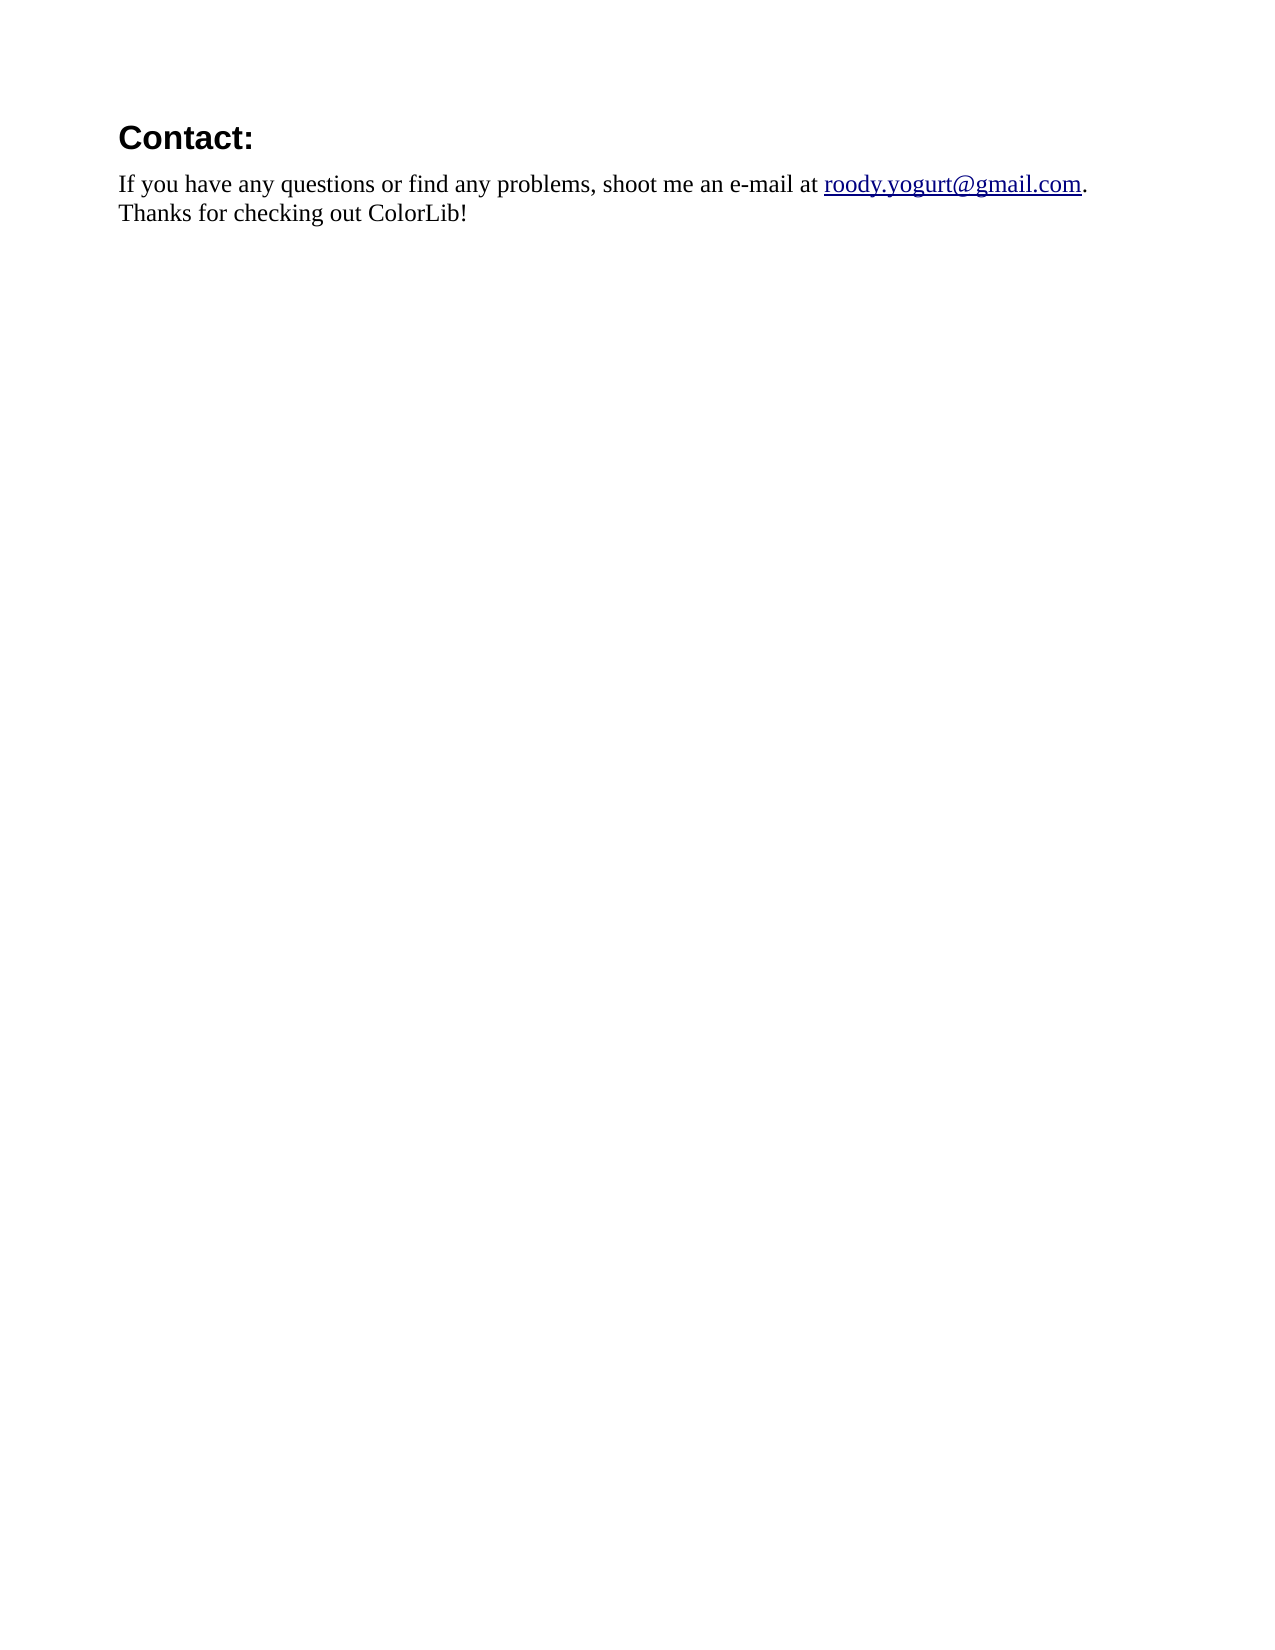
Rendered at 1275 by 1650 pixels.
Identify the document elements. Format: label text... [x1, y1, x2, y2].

subtitle Contact: [118, 118, 1157, 157]
text If you have any questions or find any problems, shoot me an e-mail at roody.yogurt@gmail.com. Thanks for checking out ColorLib! [118, 169, 1157, 227]
